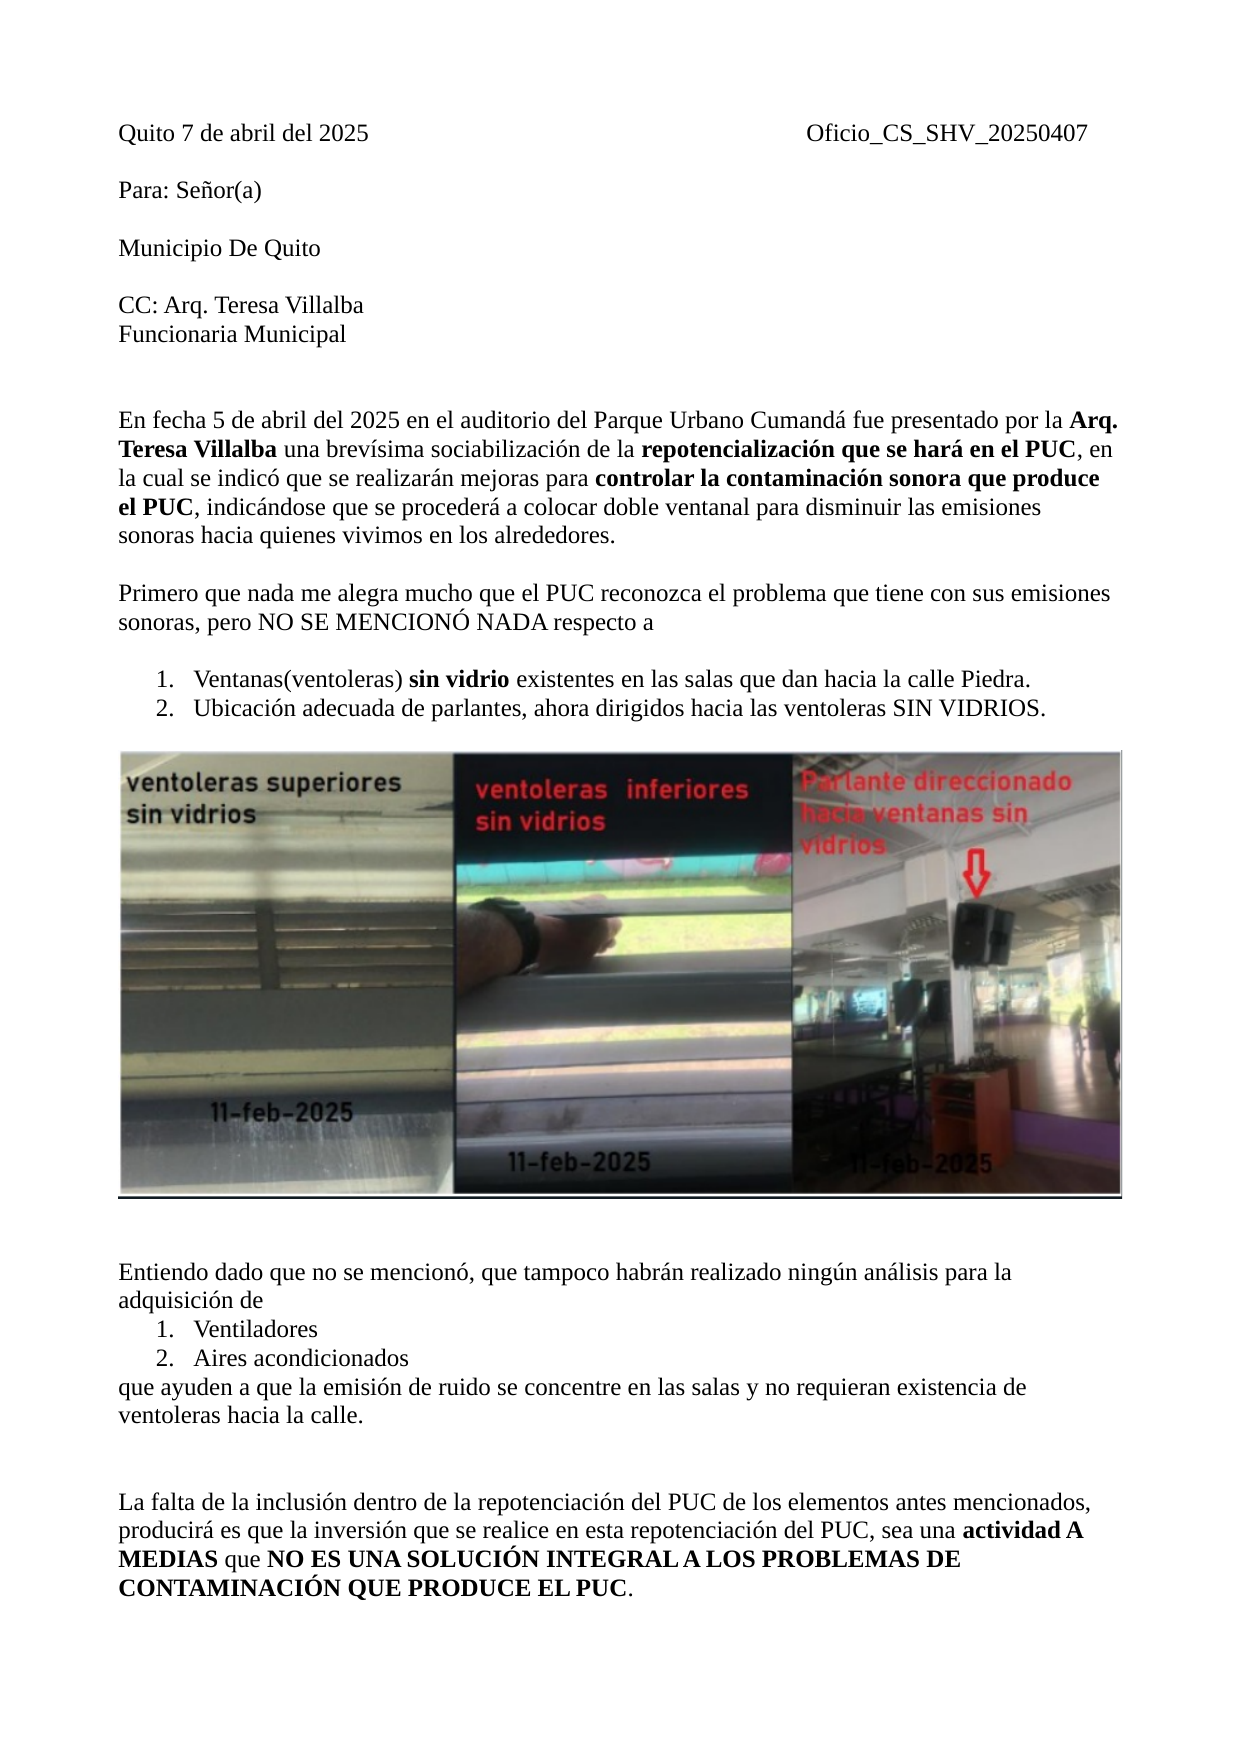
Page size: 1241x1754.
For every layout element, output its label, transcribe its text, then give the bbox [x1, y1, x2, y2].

text La falta de la inclusión dentro de la repotenciación del PUC de los elementos antes mencionados, producirá es que la inversión que se realice en esta repotenciación del PUC, sea una actividad A MEDIAS que NO ES UNA SOLUCIÓN INTEGRAL A LOS PROBLEMAS DE CONTAMINACIÓN QUE PRODUCE EL PUC. [118, 1487, 1122, 1602]
text Entiendo dado que no se mencionó, que tampoco habrán realizado ningún análisis para la adquisición de [118, 1257, 1122, 1314]
text que ayuden a que la emisión de ruido se concentre en las salas y no requieran existencia de ventoleras hacia la calle. [118, 1372, 1122, 1429]
list Ventanas(ventoleras) sin vidrio existentes en las salas que dan hacia la calle Piedra. [156, 664, 1122, 693]
picture [118, 750, 1123, 1199]
text Para: Señor(a) [118, 176, 1122, 204]
text Quito 7 de abril del 2025 Oficio_CS_SHV_20250407 [118, 118, 1122, 147]
text Municipio De Quito [118, 233, 1122, 262]
list Ubicación adecuada de parlantes, ahora dirigidos hacia las ventoleras SIN VIDRIOS. [156, 693, 1122, 722]
text En fecha 5 de abril del 2025 en el auditorio del Parque Urbano Cumandá fue presentado por la Arq. Teresa Villalba una brevísima sociabilización de la repotencialización que se hará en el PUC, en la cual se indicó que se realizarán mejoras para controlar la contaminación sonora que produce el PUC, indicándose que se procederá a colocar doble ventanal para disminuir las emisiones sonoras hacia quienes vivimos en los alrededores. [118, 406, 1122, 549]
list Ventiladores [156, 1314, 1122, 1343]
list Aires acondicionados [156, 1343, 1122, 1372]
text Funcionaria Municipal [118, 319, 1122, 348]
text CC: Arq. Teresa Villalba [118, 291, 1122, 319]
text Primero que nada me alegra mucho que el PUC reconozca el problema que tiene con sus emisiones sonoras, pero NO SE MENCIONÓ NADA respecto a [118, 578, 1122, 636]
